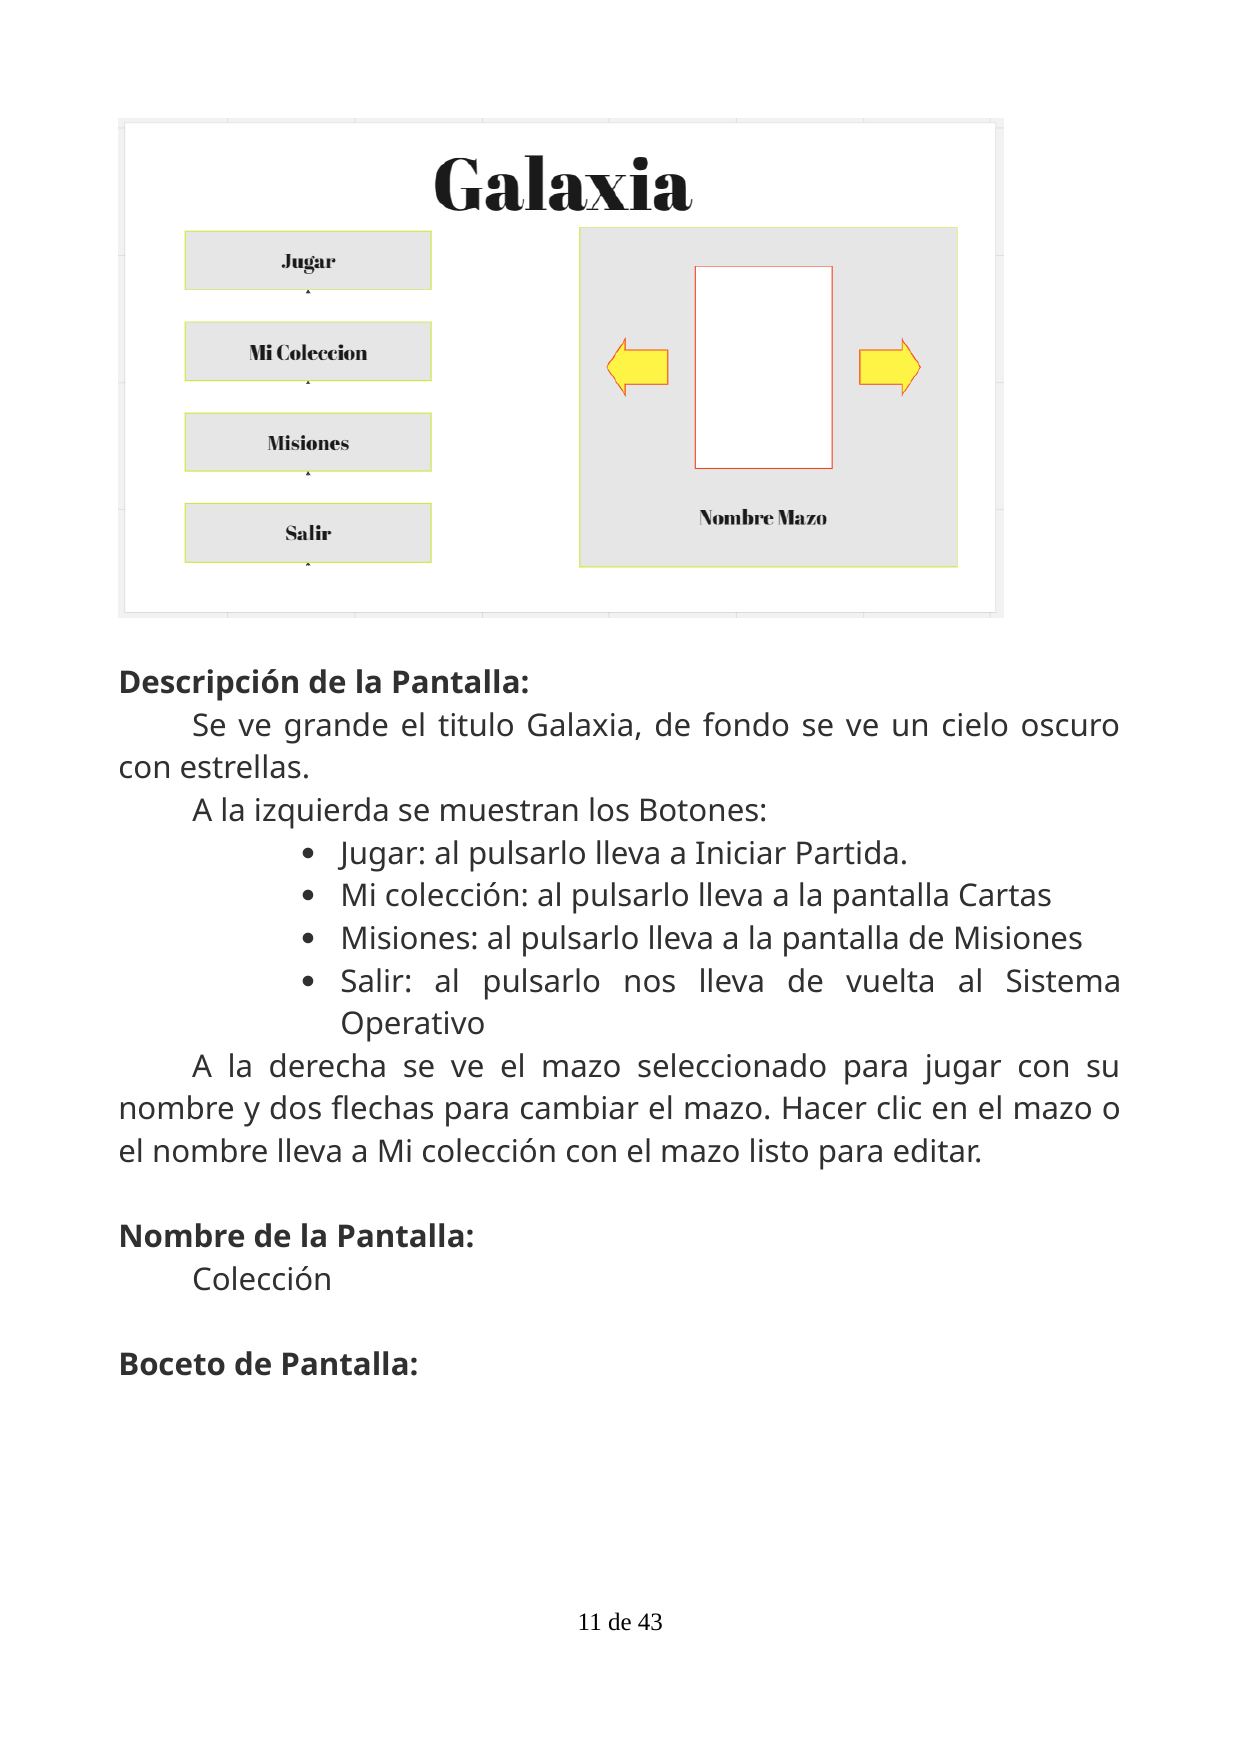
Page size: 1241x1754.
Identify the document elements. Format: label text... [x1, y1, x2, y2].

picture [118, 118, 1004, 618]
text Boceto de Pantalla: [118, 1342, 1122, 1384]
list Jugar: al pulsarlo lleva a Iniciar Partida. [303, 831, 1122, 873]
text Colección [118, 1257, 1122, 1299]
list Salir: al pulsarlo nos lleva de vuelta al Sistema Operativo [303, 958, 1122, 1044]
text A la derecha se ve el mazo seleccionado para jugar con su nombre y dos flechas para cambiar el mazo. Hacer clic en el mazo o el nombre lleva a Mi colección con el mazo listo para editar. [118, 1044, 1122, 1172]
text Se ve grande el titulo Galaxia, de fondo se ve un cielo oscuro con estrellas. [118, 703, 1122, 788]
text Descripción de la Pantalla: [118, 660, 1122, 703]
text A la izquierda se muestran los Botones: [118, 788, 1122, 831]
text Nombre de la Pantalla: [118, 1214, 1122, 1257]
list Mi colección: al pulsarlo lleva a la pantalla Cartas [303, 873, 1122, 916]
list Misiones: al pulsarlo lleva a la pantalla de Misiones [303, 916, 1122, 958]
